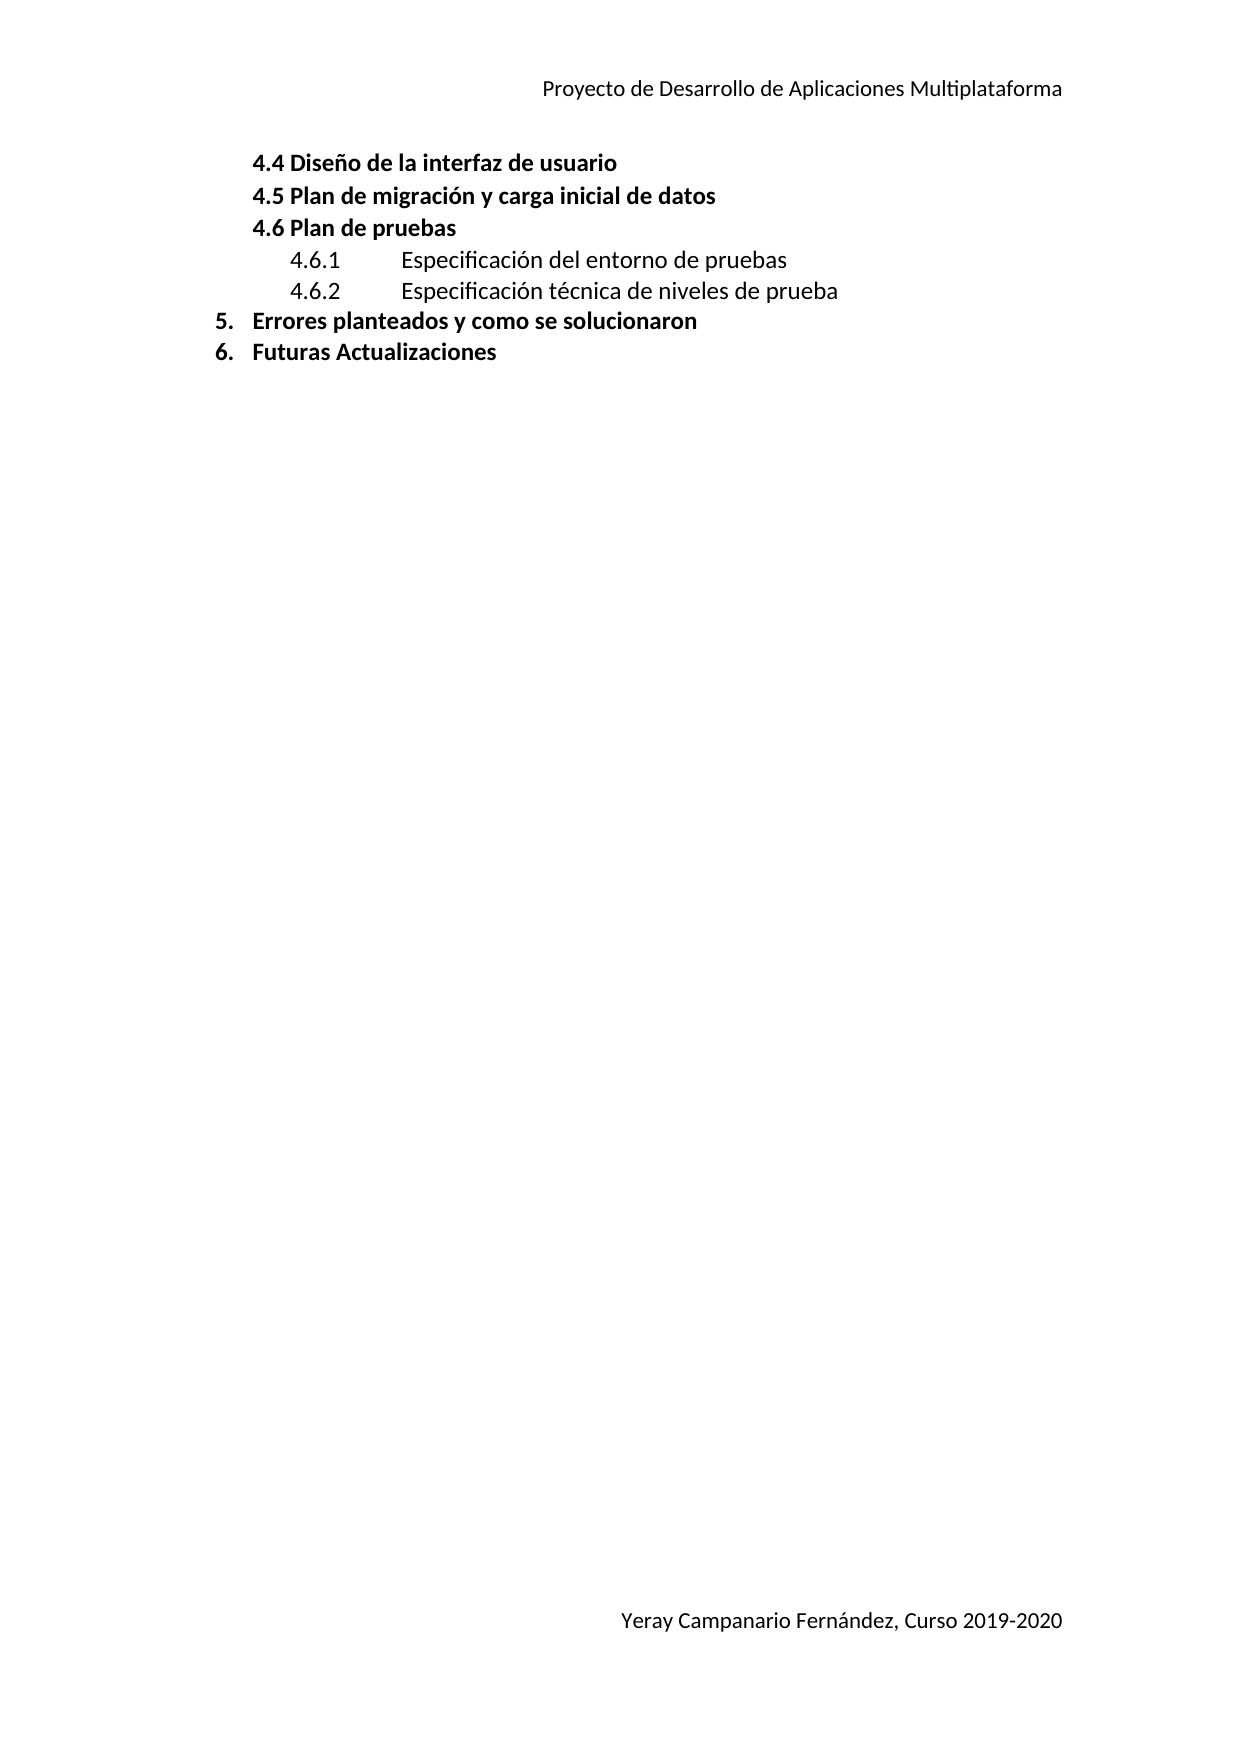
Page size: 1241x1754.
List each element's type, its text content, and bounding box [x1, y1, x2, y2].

list Especificación técnica de niveles de prueba [290, 275, 1063, 306]
list Diseño de la interfaz de usuario [252, 148, 1063, 178]
list Especificación del entorno de pruebas [290, 244, 1063, 275]
list Futuras Actualizaciones [215, 336, 1063, 367]
list Errores planteados y como se solucionaron [215, 306, 1063, 336]
list Plan de pruebas [252, 212, 1063, 243]
list Plan de migración y carga inicial de datos [252, 180, 1063, 210]
